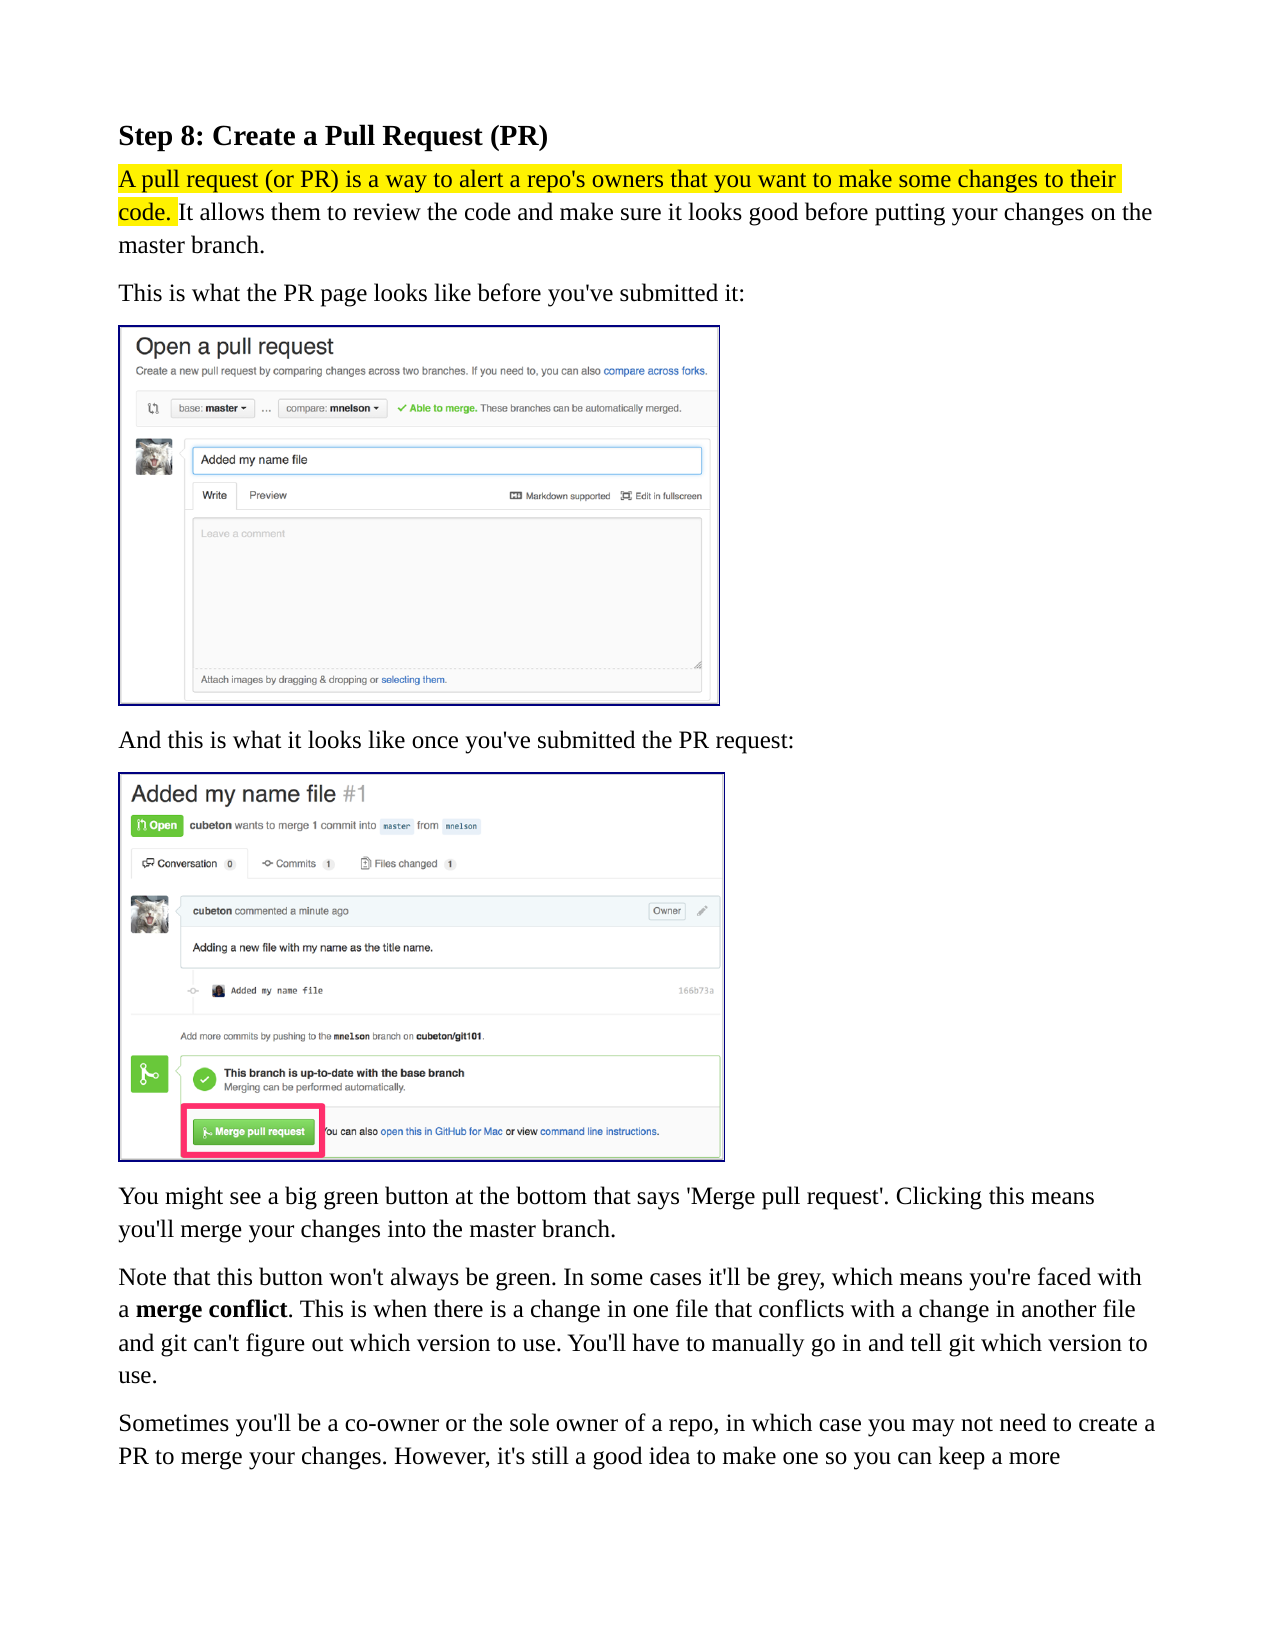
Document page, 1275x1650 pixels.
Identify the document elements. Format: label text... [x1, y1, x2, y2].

picture [120, 774, 724, 1160]
text And this is what it looks like once you've submitted the PR request: [118, 725, 1157, 753]
subtitle Step 8: Create a Pull Request (PR) [118, 118, 1157, 152]
text A pull request (or PR) is a way to alert a repo's owners that you want to make some changes to their code. It allows them to review the code and make sure it looks good before putting your changes on the master branch. [118, 164, 1157, 259]
text Note that this button won't always be green. In some cases it'll be grey, which means you're faced with a merge conflict. This is when there is a change in one file that conflicts with a change in another file and git can't figure out which version to use. You'll have to manually go in and tell git which version to use. [118, 1262, 1157, 1389]
picture [120, 327, 719, 704]
text Sometimes you'll be a co-owner or the sole owner of a repo, in which case you may not need to create a PR to merge your changes. However, it's still a good idea to make one so you can keep a more [118, 1408, 1157, 1470]
text This is what the PR page looks like before you've submitted it: [118, 278, 1157, 307]
text You might see a big green button at the bottom that says 'Merge pull request'. Clicking this means you'll merge your changes into the master branch. [118, 1181, 1157, 1243]
